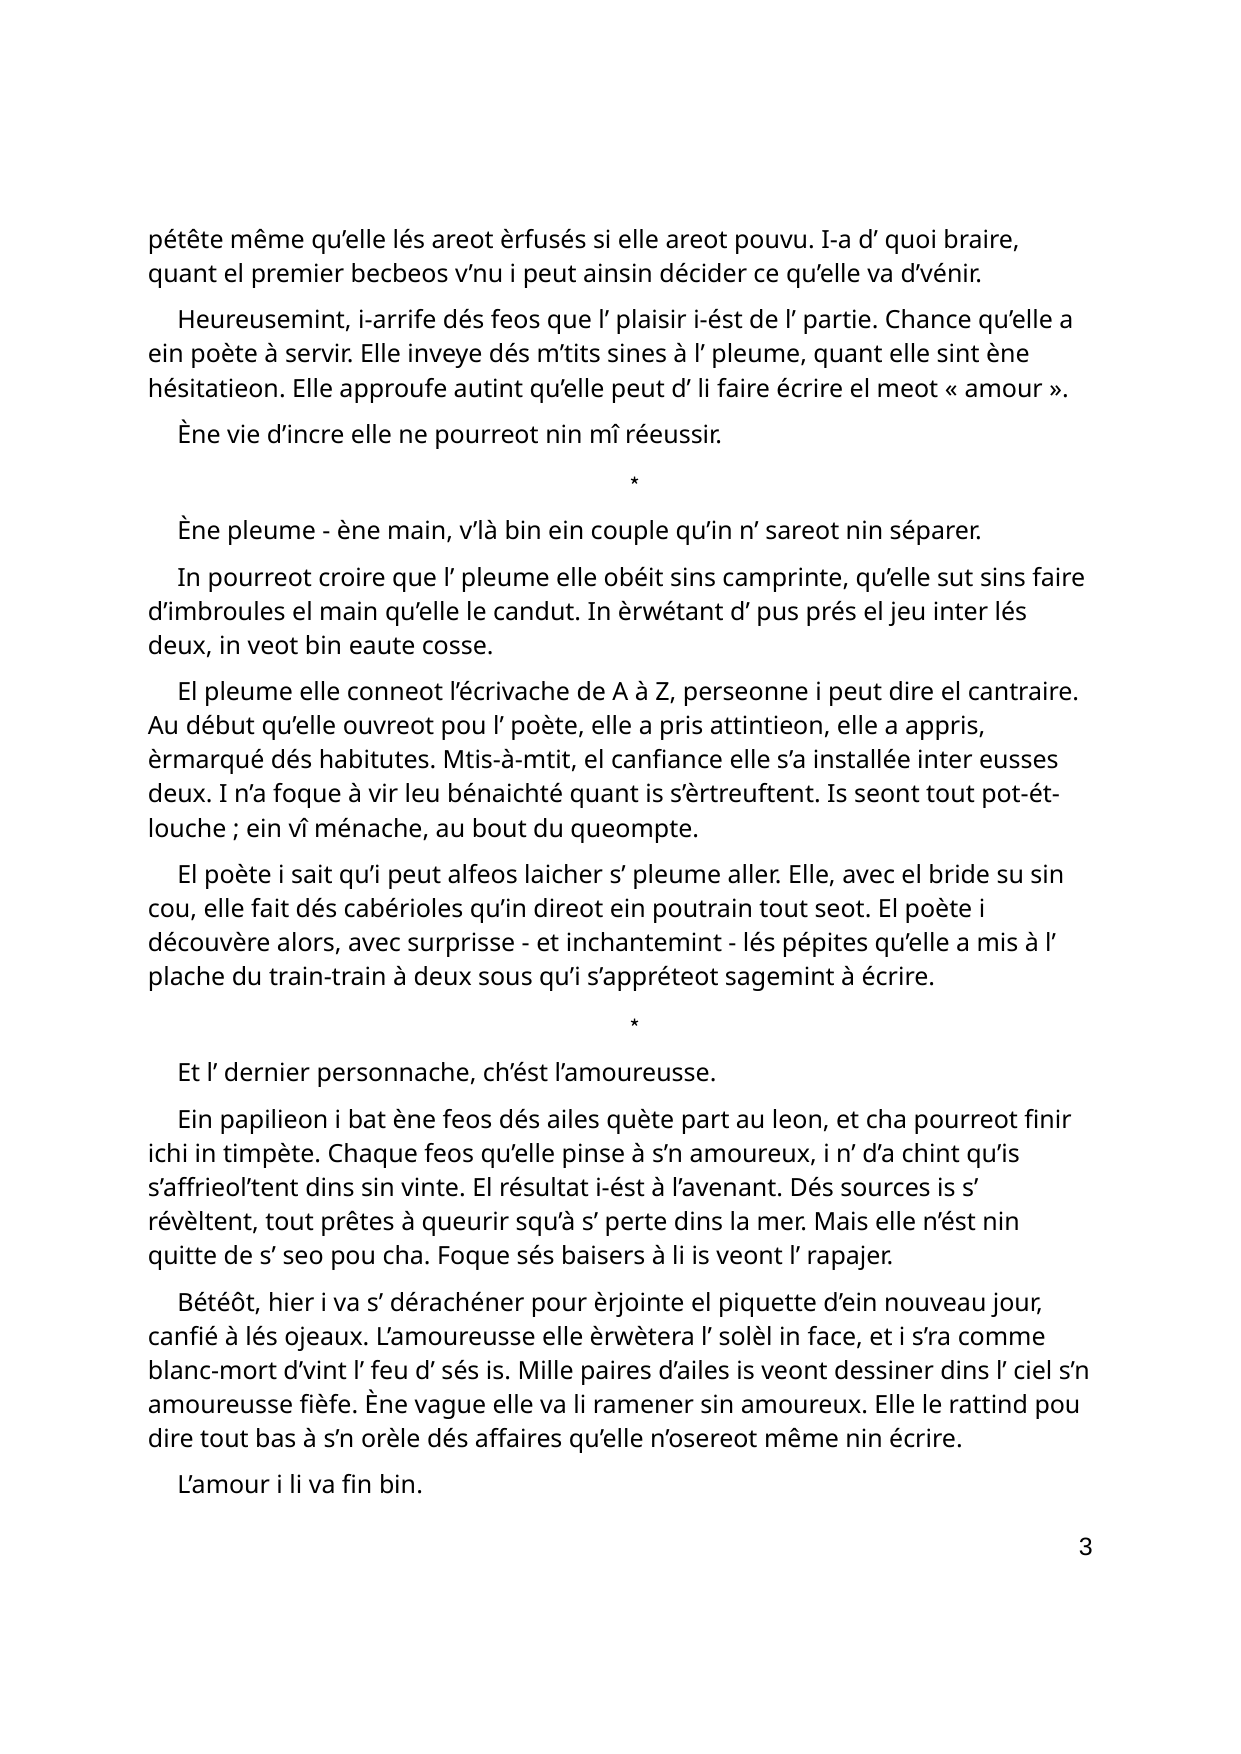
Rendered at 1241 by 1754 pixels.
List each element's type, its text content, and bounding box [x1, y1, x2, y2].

text Ène vie d’incre elle ne pourreot nin mî réeussir. [148, 417, 1092, 451]
text In pourreot croire que l’ pleume elle obéit sins camprinte, qu’elle sut sins faire d’imbroules el main qu’elle le candut. In èrwétant d’ pus prés el jeu inter lés deux, in veot bin eaute cosse. [148, 559, 1092, 661]
text ﹡ [148, 463, 1092, 500]
text Ein papilieon i bat ène feos dés ailes quète part au leon, et cha pourreot finir ichi in timpète. Chaque feos qu’elle pinse à s’n amoureux, i n’ d’a chint qu’is s’affrieol’tent dins sin vinte. El résultat i-ést à l’avenant. Dés sources is s’ révèltent, tout prêtes à queurir squ’à s’ perte dins la mer. Mais elle n’ést nin quitte de s’ seo pou cha. Foque sés baisers à li is veont l’ rapajer. [148, 1101, 1092, 1272]
text El pleume elle conneot l’écrivache de A à Z, perseonne i peut dire el cantraire. Au début qu’elle ouvreot pou l’ poète, elle a pris attintieon, elle a appris, èrmarqué dés habitutes. Mtis-à-mtit, el canfiance elle s’a installée inter eusses deux. I n’a foque à vir leu bénaichté quant is s’èrtreuftent. Is seont tout pot-ét-louche ; ein vî ménache, au bout du queompte. [148, 674, 1092, 844]
text Bétéôt, hier i va s’ dérachéner pour èrjointe el piquette d’ein nouveau jour, canfié à lés ojeaux. L’amoureusse elle èrwètera l’ solèl in face, et i s’ra comme blanc-mort d’vint l’ feu d’ sés is. Mille paires d’ailes is veont dessiner dins l’ ciel s’n amoureusse fièfe. Ène vague elle va li ramener sin amoureux. Elle le rattind pou dire tout bas à s’n orèle dés affaires qu’elle n’osereot même nin écrire. [148, 1284, 1092, 1454]
text Heureusemint, i-arrife dés feos que l’ plaisir i-ést de l’ partie. Chance qu’elle a ein poète à servir. Elle inveye dés m’tits sines à l’ pleume, quant elle sint ène hésitatieon. Elle approufe autint qu’elle peut d’ li faire écrire el meot « amour ». [148, 302, 1092, 404]
text pétête même qu’elle lés areot èrfusés si elle areot pouvu. I-a d’ quoi braire, quant el premier becbeos v’nu i peut ainsin décider ce qu’elle va d’vénir. [148, 221, 1092, 289]
text Et l’ dernier personnache, ch’ést l’amoureusse. [148, 1055, 1092, 1089]
text Ène pleume - ène main, v’là bin ein couple qu’in n’ sareot nin séparer. [148, 513, 1092, 547]
text ﹡ [148, 1006, 1092, 1042]
text L’amour i li va fin bin. [148, 1467, 1092, 1501]
text El poète i sait qu’i peut alfeos laicher s’ pleume aller. Elle, avec el bride su sin cou, elle fait dés cabérioles qu’in direot ein poutrain tout seot. El poète i découvère alors, avec surprisse - et inchantemint - lés pépites qu’elle a mis à l’ plache du train-train à deux sous qu’i s’appréteot sagemint à écrire. [148, 857, 1092, 993]
